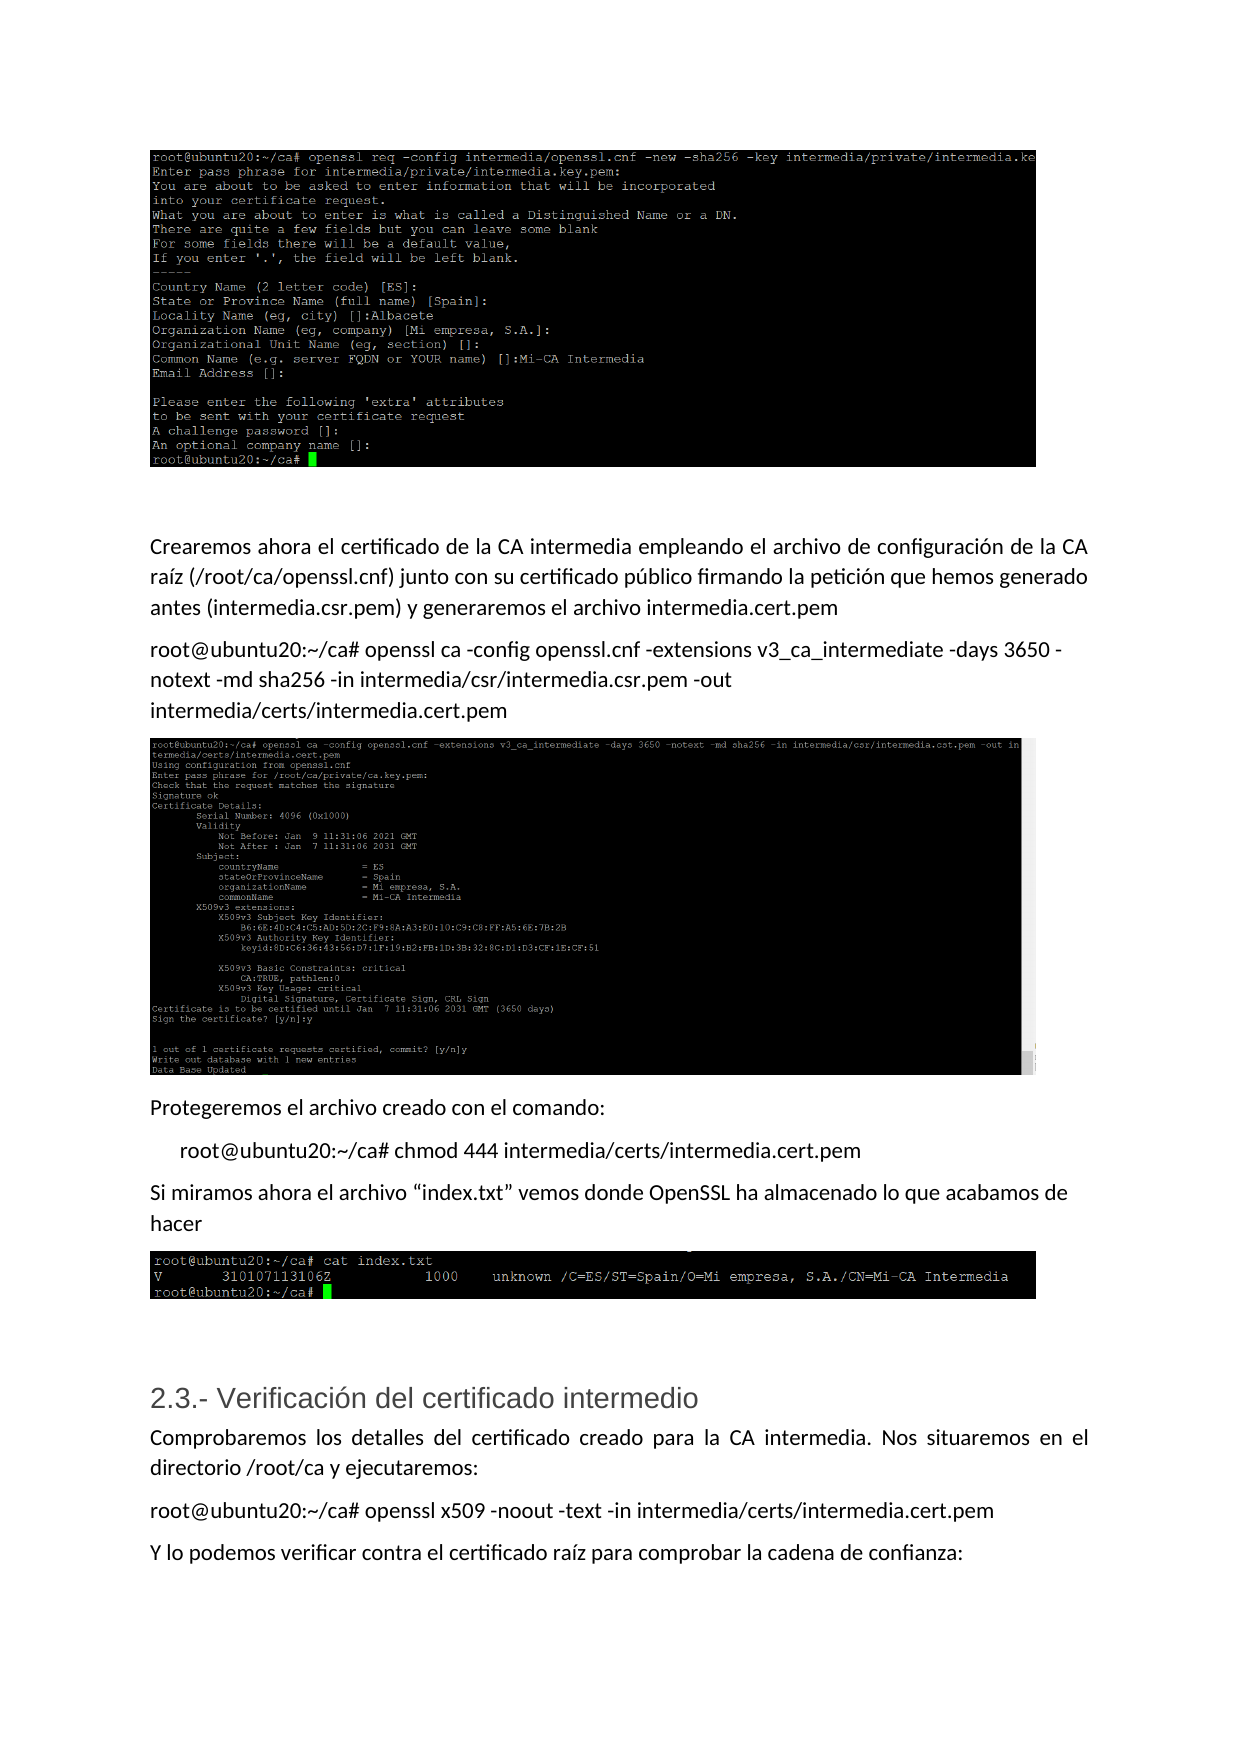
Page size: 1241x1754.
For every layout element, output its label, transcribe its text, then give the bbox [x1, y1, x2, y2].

text Y lo podemos verificar contra el certificado raíz para comprobar la cadena de confianza: [150, 1538, 1090, 1567]
text root@ubuntu20:~/ca# openssl ca -config openssl.cnf -extensions v3_ca_intermediate -days 3650 -notext -md sha256 -in intermedia/csr/intermedia.csr.pem -out intermedia/certs/intermedia.cert.pem [150, 635, 1090, 724]
text root@ubuntu20:~/ca# openssl x509 -noout -text -in intermedia/certs/intermedia.cert.pem [150, 1496, 1090, 1524]
text Si miramos ahora el archivo “index.txt” vemos donde OpenSSL ha almacenado lo que acabamos de hacer [150, 1178, 1090, 1237]
subtitle 2.3.- Verificación del certificado intermedio [150, 1381, 1090, 1414]
picture [150, 1251, 1036, 1299]
text Protegeremos el archivo creado con el comando: [150, 1093, 1090, 1121]
text Crearemos ahora el certificado de la CA intermedia empleando el archivo de configuración de la CA raíz (/root/ca/openssl.cnf) junto con su certificado público firmando la petición que hemos generado antes (intermedia.csr.pem) y generaremos el archivo intermedia.cert.pem [150, 532, 1090, 621]
text root@ubuntu20:~/ca# chmod 444 intermedia/certs/intermedia.cert.pem [179, 1136, 1090, 1164]
picture [150, 738, 1036, 1075]
text Comprobaremos los detalles del certificado creado para la CA intermedia. Nos situaremos en el directorio /root/ca y ejecutaremos: [150, 1423, 1090, 1481]
picture [150, 150, 1036, 467]
